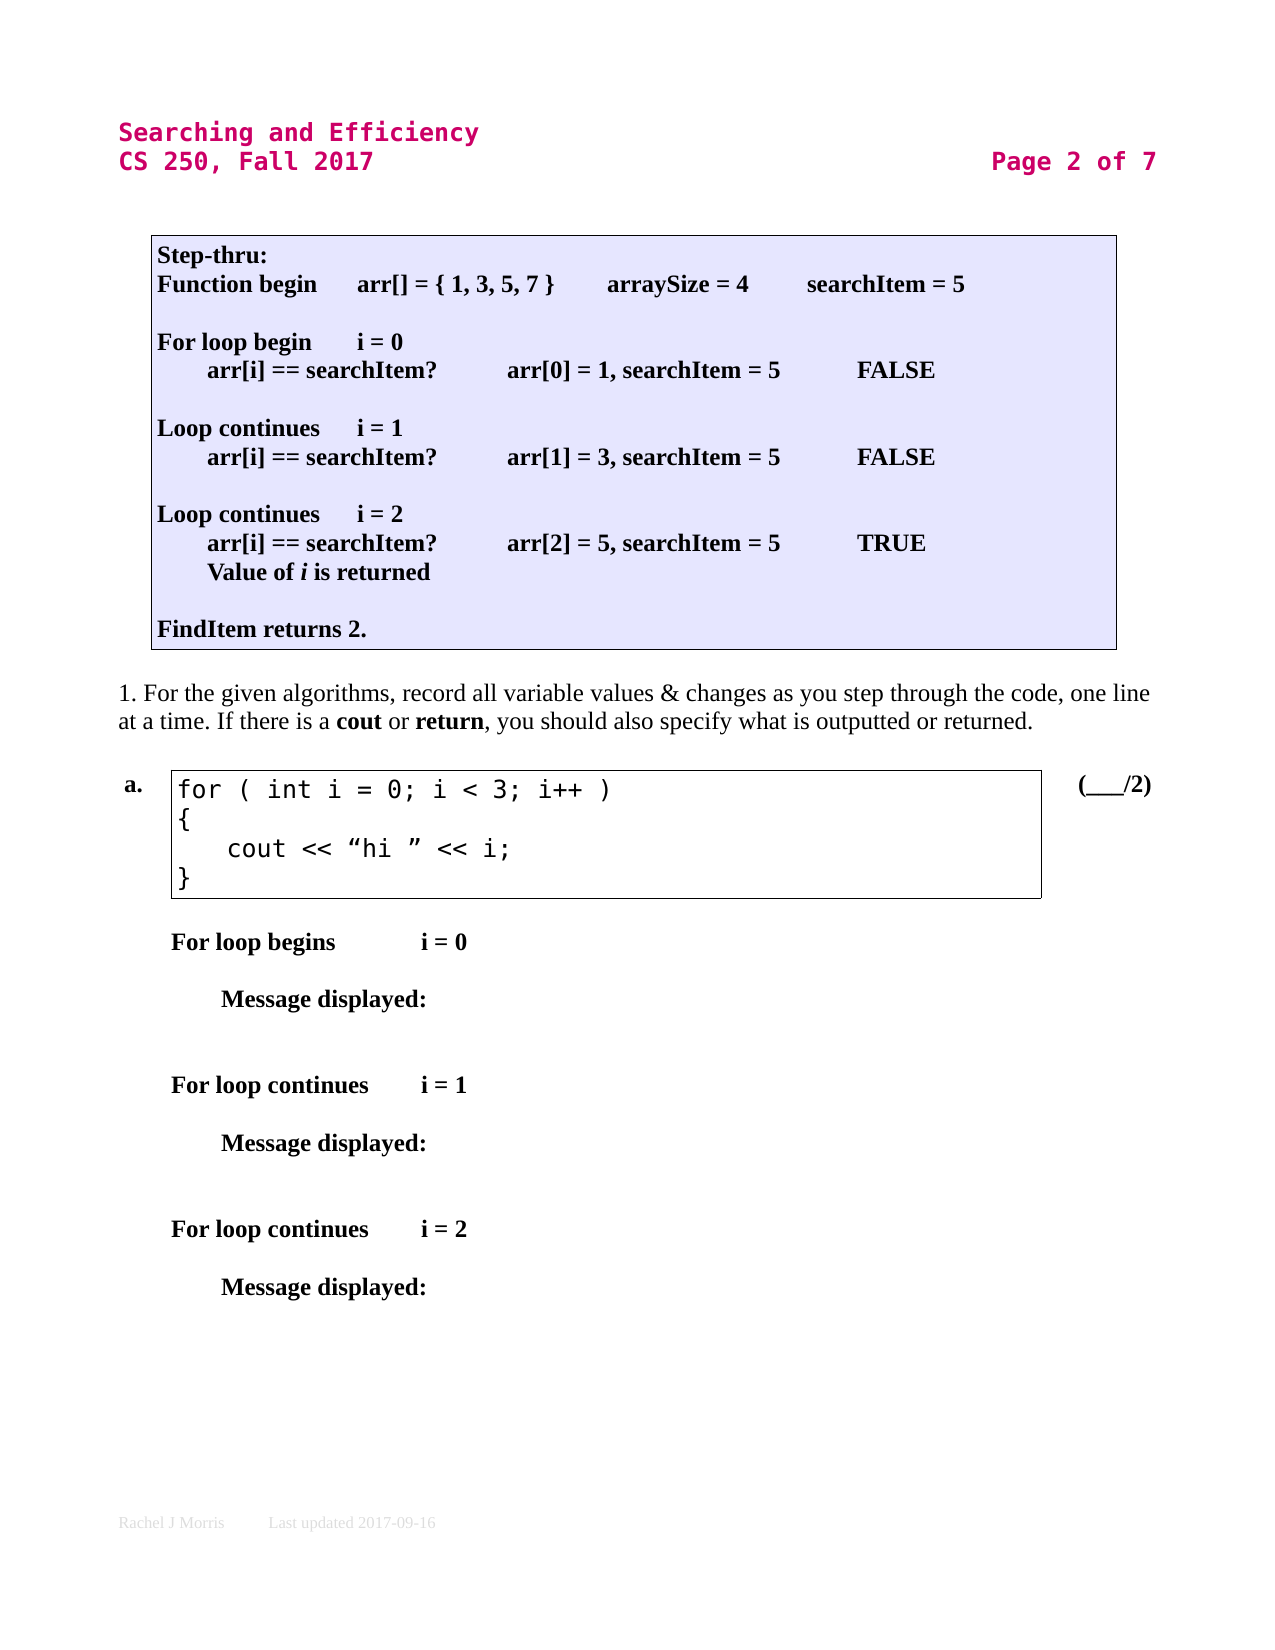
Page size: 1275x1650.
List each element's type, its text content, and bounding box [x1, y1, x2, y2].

text 1. For the given algorithms, record all variable values & changes as you step through the code, one line at a time. If there is a cout or return, you should also specify what is outputted or returned. [118, 678, 1157, 735]
table_header (___/2) [1046, 764, 1157, 1450]
table_header for ( int i = 0; i < 3; i++ ) { cout << “hi ” << i; } [172, 771, 1041, 898]
table_header a. [118, 764, 165, 1450]
table_header Step-thru: Function begin arr[] = { 1, 3, 5, 7 } arraySize = 4 searchItem = 5 For loop begin i = 0 arr[i] == searchItem? arr[0] = 1, searchItem = 5 FALSE Loop continues i = 1 arr[i] == searchItem? arr[1] = 3, searchItem = 5 FALSE Loop continues i = 2 arr[i] == searchItem? arr[2] = 5, searchItem = 5 TRUE Value of i is returned FindItem returns 2. [152, 236, 1116, 649]
table_header For loop begins i = 0 Message displayed: For loop continues i = 1 Message displayed: For loop continues i = 2 Message displayed: [165, 764, 1046, 1450]
